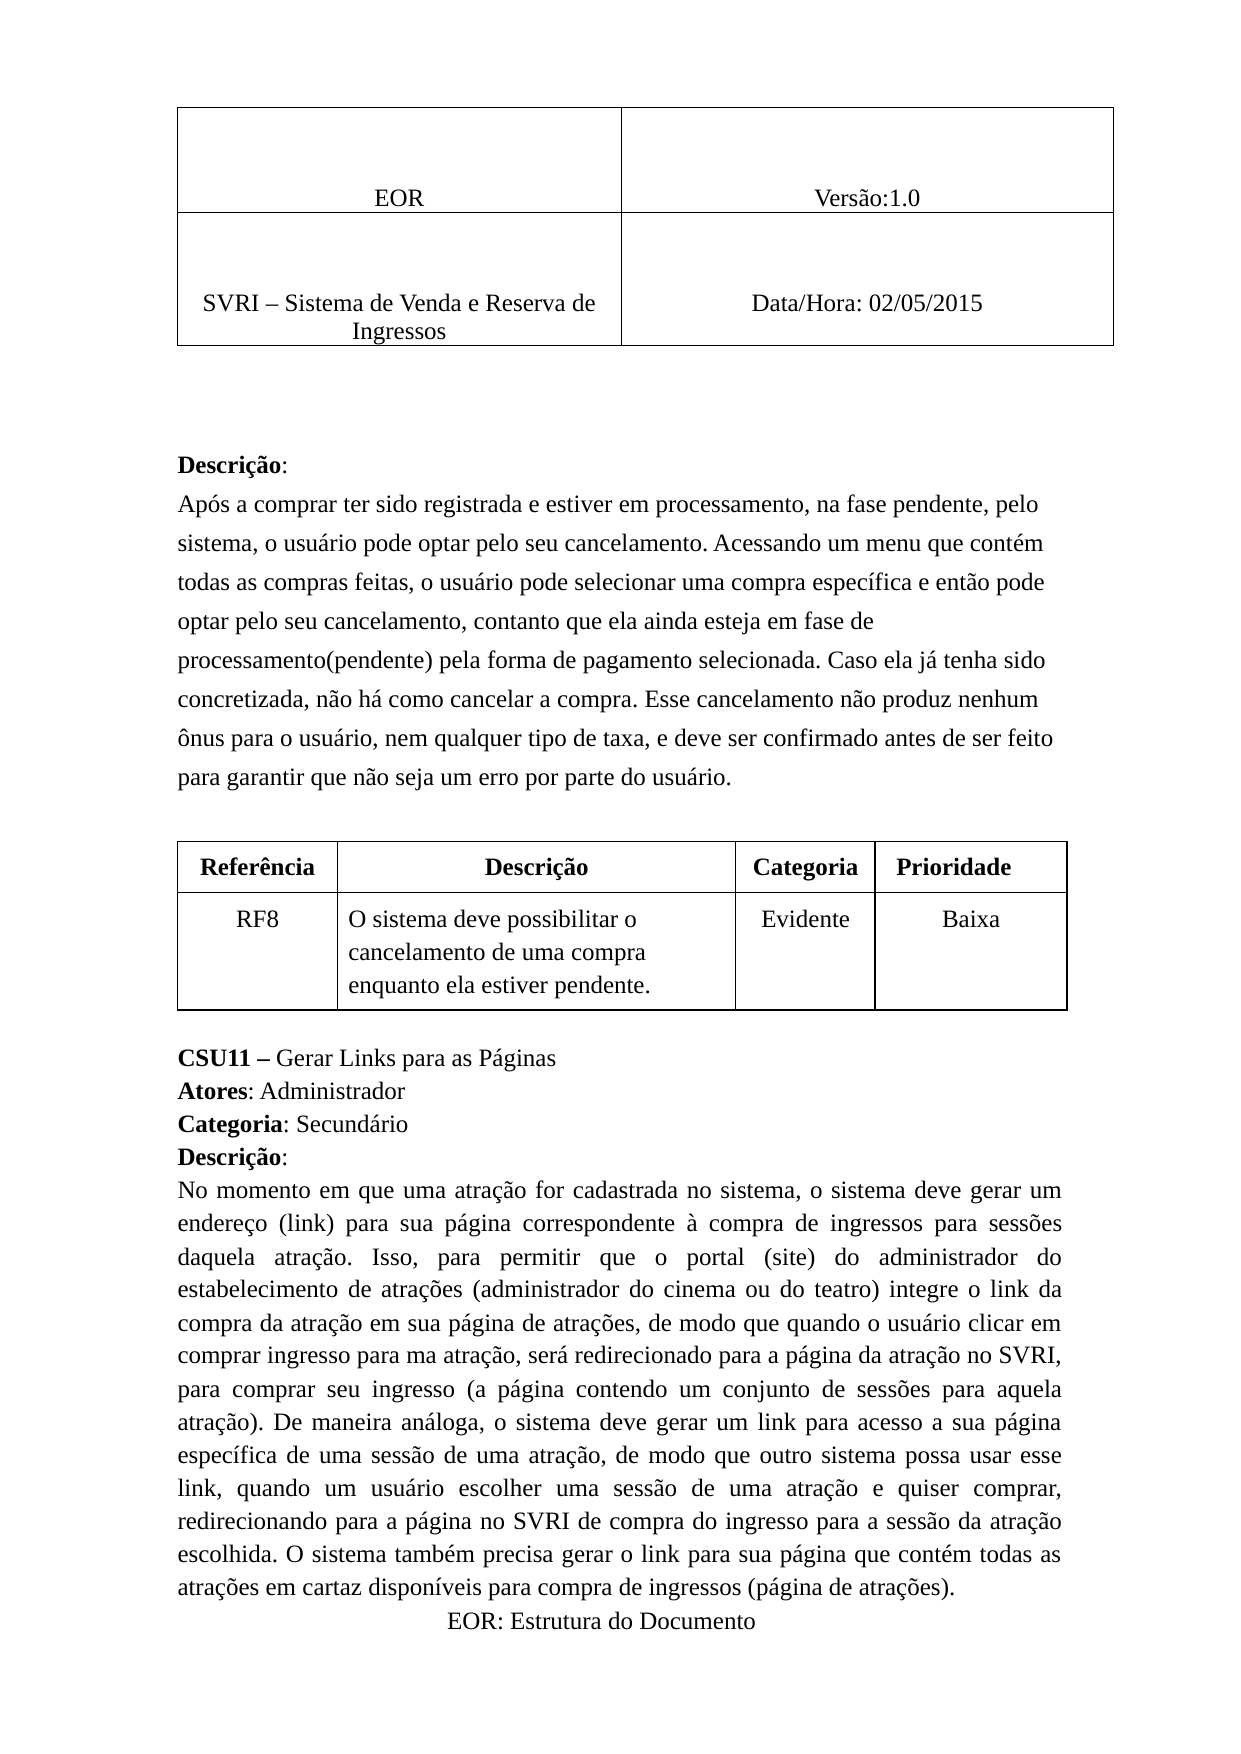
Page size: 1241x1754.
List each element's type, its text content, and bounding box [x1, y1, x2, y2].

table_cell O sistema deve possibilitar o cancelamento de uma compra enquanto ela estiver pendente. [338, 893, 735, 1009]
text No momento em que uma atração for cadastrada no sistema, o sistema deve gerar um endereço (link) para sua página correspondente à compra de ingressos para sessões daquela atração. Isso, para permitir que o portal (site) do administrador do estabelecimento de atrações (administrador do cinema ou do teatro) integre o link da compra da atração em sua página de atrações, de modo que quando o usuário clicar em comprar ingresso para ma atração, será redirecionado para a página da atração no SVRI, para comprar seu ingresso (a página contendo um conjunto de sessões para aquela atração). De maneira análoga, o sistema deve gerar um link para acesso a sua página específica de uma sessão de uma atração, de modo que outro sistema possa usar esse link, quando um usuário escolher uma sessão de uma atração e quiser comprar, redirecionando para a página no SVRI de compra do ingresso para a sessão da atração escolhida. O sistema também precisa gerar o link para sua página que contém todas as atrações em cartaz disponíveis para compra de ingressos (página de atrações). [177, 1176, 1063, 1601]
table_cell RF8 [178, 893, 337, 1009]
table_header Referência [178, 842, 337, 892]
table_header Descrição [338, 842, 735, 892]
table_header Prioridade [876, 842, 1066, 892]
text Categoria: Secundário [177, 1109, 1063, 1138]
text Atores: Administrador [177, 1076, 1063, 1105]
table_cell Evidente [736, 893, 874, 1009]
table_cell Baixa [876, 893, 1066, 1009]
text Após a comprar ter sido registrada e estiver em processamento, na fase pendente, pelo sistema, o usuário pode optar pelo seu cancelamento. Acessando um menu que contém todas as compras feitas, o usuário pode selecionar uma compra específica e então pode optar pelo seu cancelamento, contanto que ela ainda esteja em fase de processamento(pendente) pela forma de pagamento selecionada. Caso ela já tenha sido concretizada, não há como cancelar a compra. Esse cancelamento não produz nenhum ônus para o usuário, nem qualquer tipo de taxa, e deve ser confirmado antes de ser feito para garantir que não seja um erro por parte do usuário. [177, 489, 1063, 791]
text CSU11 – Gerar Links para as Páginas [177, 1043, 1063, 1072]
table_header Categoria [736, 842, 874, 892]
text Descrição: [177, 450, 1063, 479]
text Descrição: [177, 1142, 1063, 1171]
